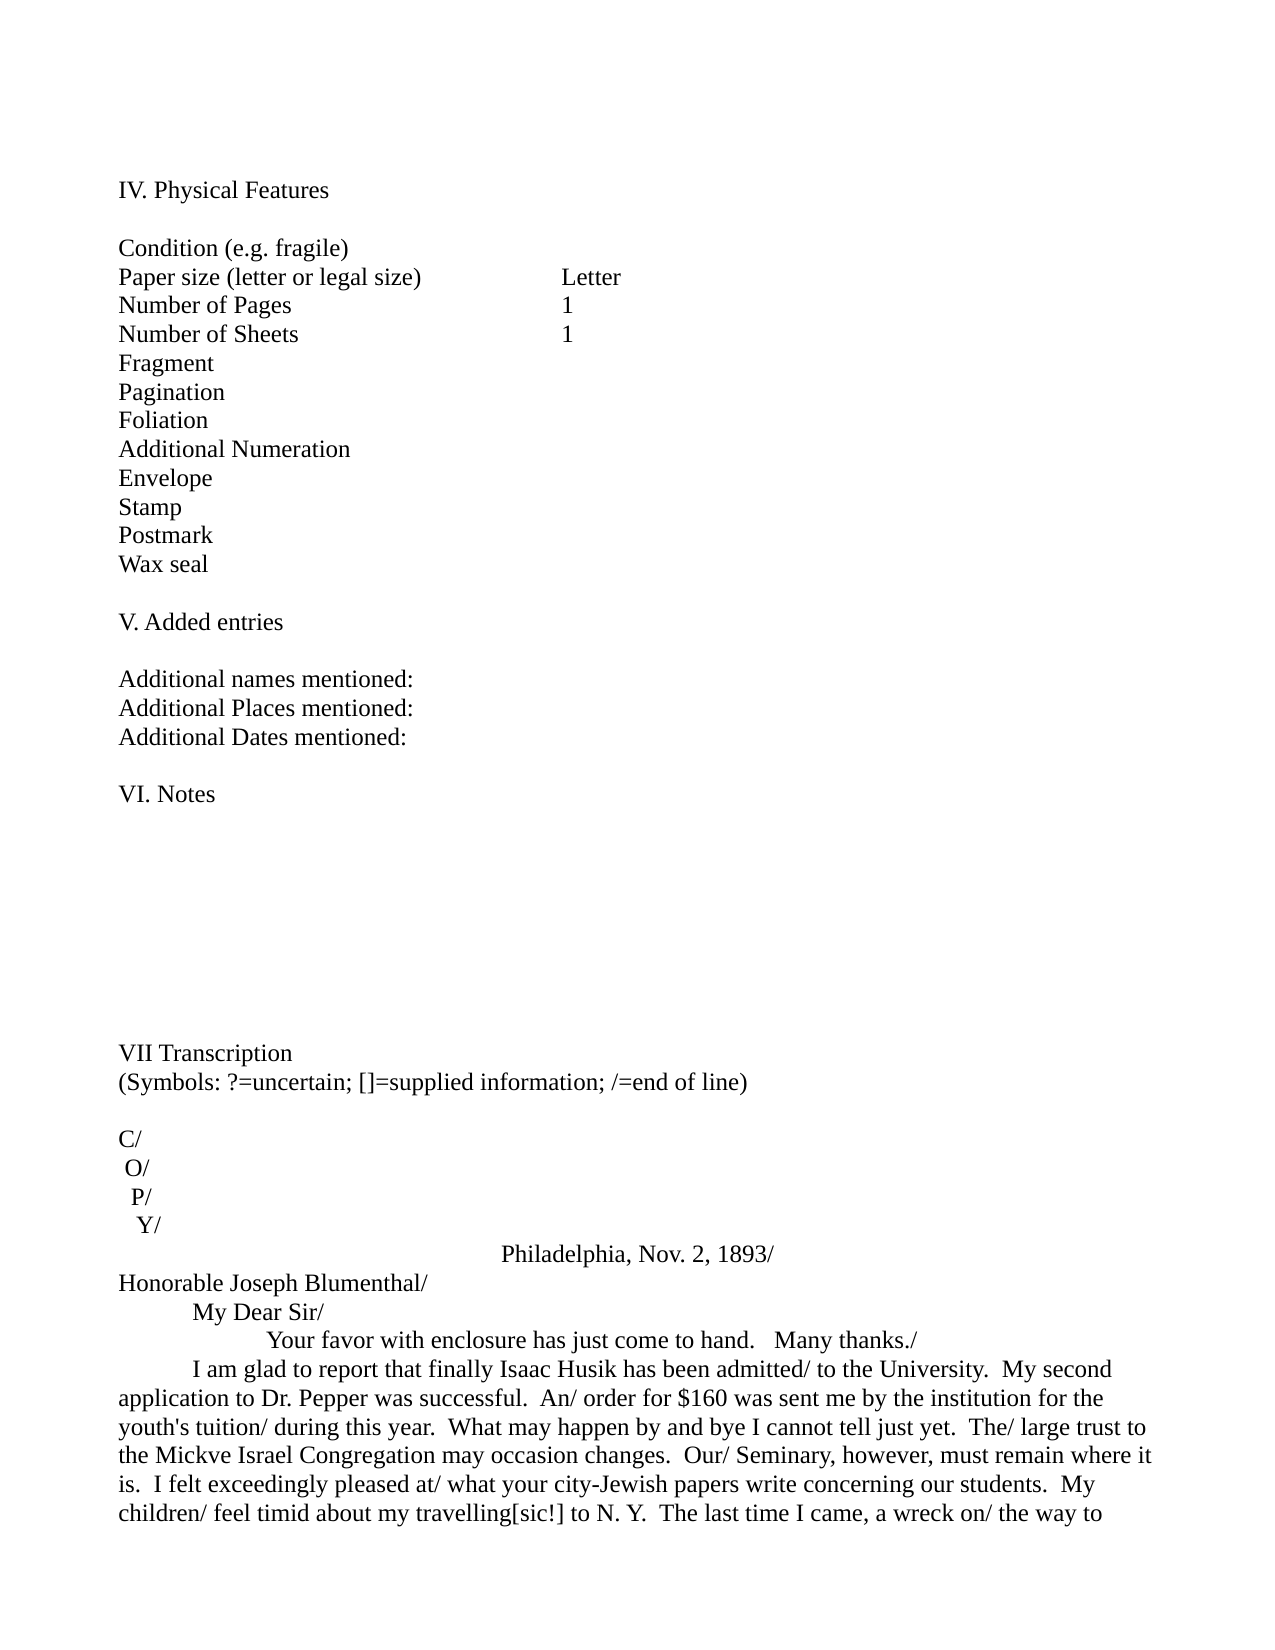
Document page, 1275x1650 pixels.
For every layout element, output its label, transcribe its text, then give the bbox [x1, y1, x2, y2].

text Additional names mentioned: [118, 664, 1157, 693]
text V. Added entries [118, 607, 1157, 636]
text Envelope [118, 463, 1157, 492]
text Wax seal [118, 549, 1157, 578]
text Fragment [118, 348, 1157, 377]
text Stamp [118, 492, 1157, 521]
text O/ [118, 1153, 1157, 1182]
text C/ [118, 1124, 1157, 1153]
text VI. Notes [118, 779, 1157, 808]
text Additional Places mentioned: [118, 693, 1157, 722]
text Your favor with enclosure has just come to hand. Many thanks./ [118, 1326, 1157, 1354]
text Number of Pages 1 [118, 291, 1157, 319]
text Foliation [118, 406, 1157, 434]
text Y/ [118, 1211, 1157, 1239]
text P/ [118, 1182, 1157, 1211]
text Additional Numeration [118, 434, 1157, 463]
text I am glad to report that finally Isaac Husik has been admitted/ to the University. My second application to Dr. Pepper was successful. An/ order for $160 was sent me by the institution for the youth's tuition/ during this year. What may happen by and bye I cannot tell just yet. The/ large trust to the Mickve Israel Congregation may occasion changes. Our/ Seminary, however, must remain where it is. I felt exceedingly pleased at/ what your city-Jewish papers write concerning our students. My children/ feel timid about my travelling[sic!] to N. Y. The last time I came, a wreck on/ the way to [118, 1354, 1157, 1527]
text Number of Sheets 1 [118, 319, 1157, 348]
text Philadelphia, Nov. 2, 1893/ [118, 1239, 1157, 1268]
text Postma rk [118, 521, 1157, 549]
text Pagination [118, 377, 1157, 406]
text Paper size (letter or legal size) Letter [118, 262, 1157, 291]
text Condition (e.g. fragile) [118, 233, 1157, 262]
text (Symbols: ?=uncertain; []=supplied information; /=end of line) [118, 1067, 1157, 1096]
text Additional Dates mentioned: [118, 722, 1157, 751]
text IV. Physical Features [118, 176, 1157, 204]
text Honorable Joseph Blumenthal/ [118, 1268, 1157, 1297]
text My Dear Sir/ [118, 1297, 1157, 1326]
text VII Transcription [118, 1038, 1157, 1067]
